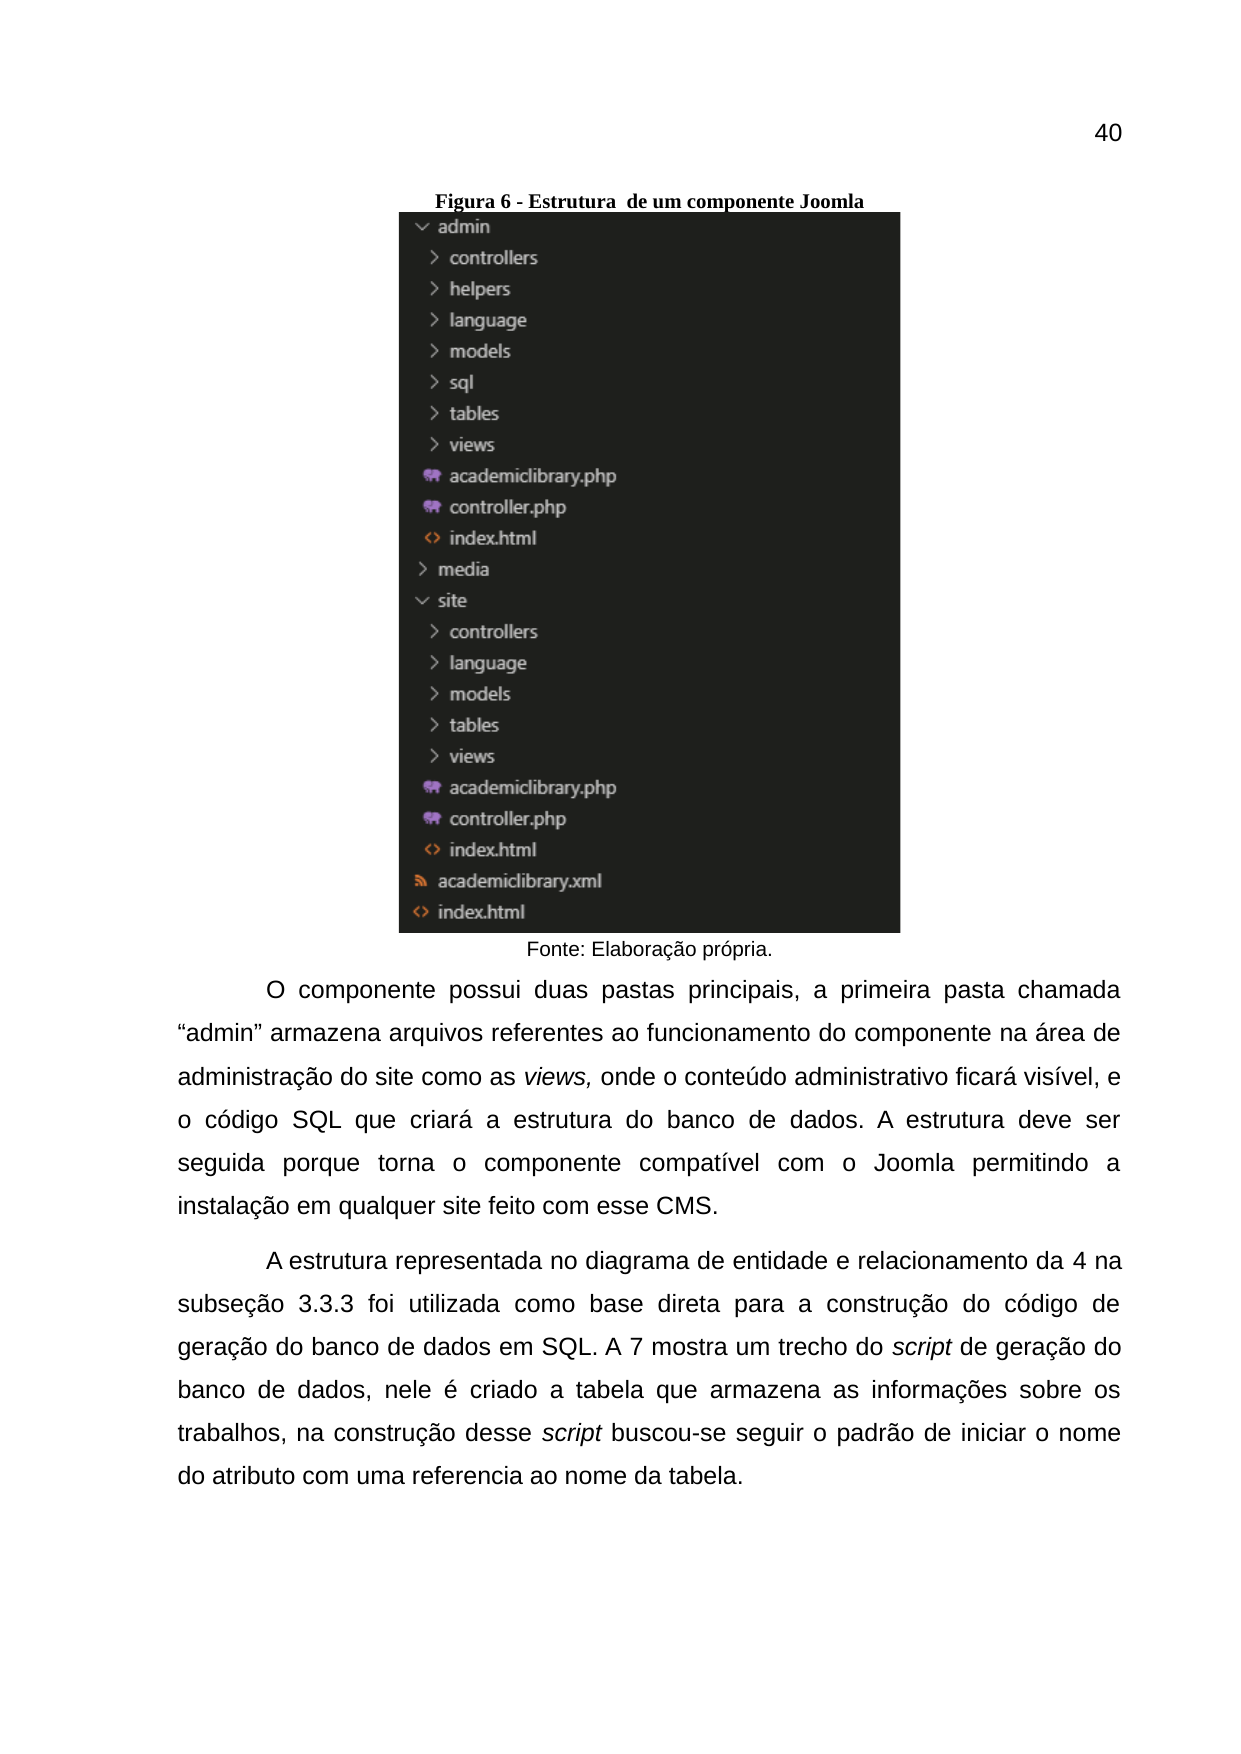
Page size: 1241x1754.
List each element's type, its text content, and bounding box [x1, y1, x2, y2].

picture [398, 212, 901, 933]
text O componente possui duas pastas principais, a primeira pasta chamada “admin” armazena arquivos referentes ao funcionamento do componente na área de administração do site como as views, onde o conteúdo administrativo ficará visível, e o código SQL que criará a estrutura do banco de dados. A estrutura deve ser seguida porque torna o componente compatível com o Joomla permitindo a instalação em qualquer site feito com esse CMS. [177, 177, 1122, 1219]
text A estrutura representada no diagrama de entidade e relacionamento da Figura 4 na subseção 3.3.3 foi utilizada como base direta para a construção do código de geração do banco de dados em SQL. A Figura 7 mostra um trecho do script de geração do banco de dados, nele é criado a tabela que armazena as informações sobre os trabalhos, na construção desse script buscou-se seguir o padrão de iniciar o nome do atributo com uma referencia ao nome da tabela. [177, 1246, 1122, 1490]
text Fonte: Elaboração própria. [399, 933, 901, 961]
text Figura 6 - Estrutura de um componente Joomla [399, 189, 901, 212]
